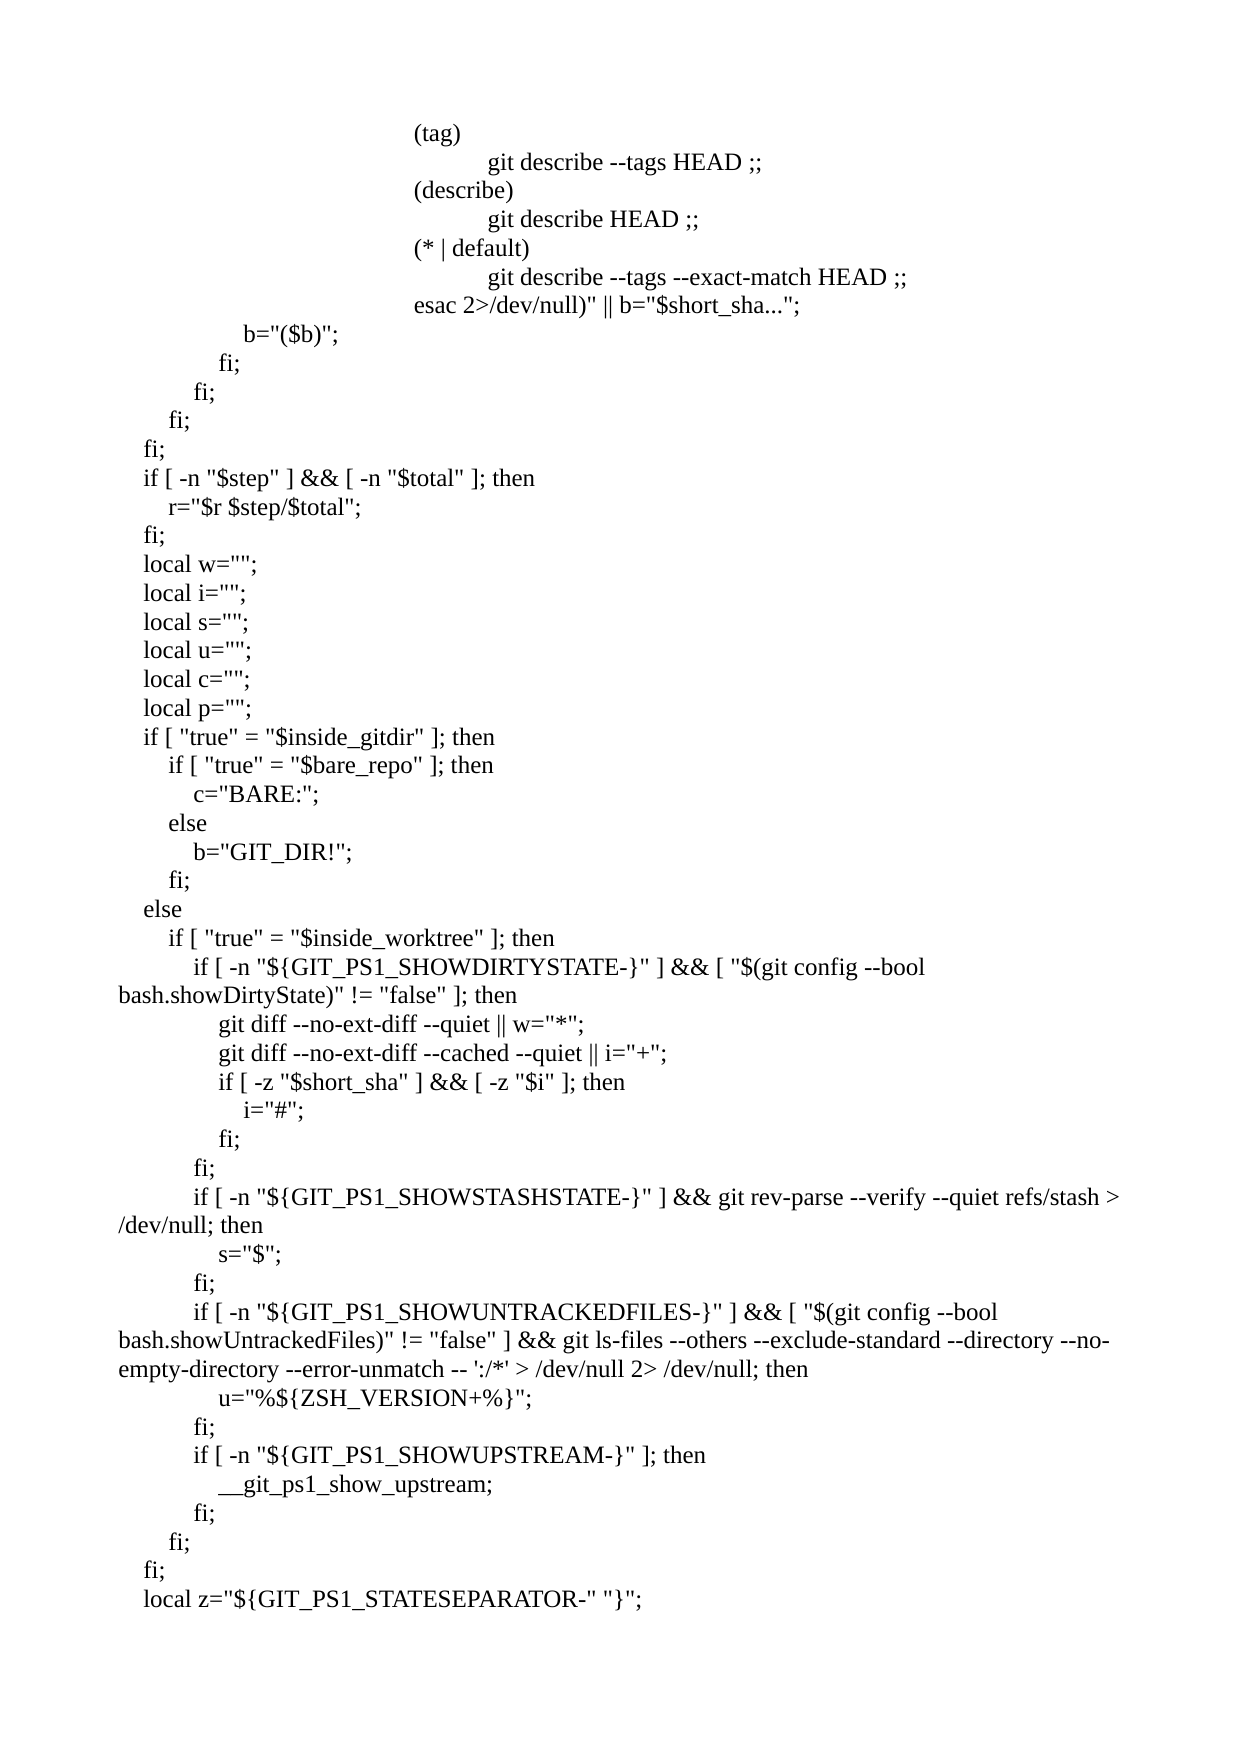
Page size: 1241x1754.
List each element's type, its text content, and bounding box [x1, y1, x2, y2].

text local z="${GIT_PS1_STATESEPARATOR-" "}"; [118, 1584, 1122, 1613]
text (describe) [118, 176, 1122, 204]
text local c=""; [118, 664, 1122, 693]
text fi; [118, 1498, 1122, 1527]
text git describe --tags --exact-match HEAD ;; [118, 262, 1122, 291]
text fi; [118, 1153, 1122, 1182]
text u="%${ZSH_VERSION+%}"; [118, 1383, 1122, 1412]
text if [ -n "${GIT_PS1_SHOWDIRTYSTATE-}" ] && [ "$(git config --bool bash.showDirtyState)" != "false" ]; then [118, 952, 1122, 1009]
text else [118, 808, 1122, 837]
text if [ -n "${GIT_PS1_SHOWSTASHSTATE-}" ] && git rev-parse --verify --quiet refs/stash > /dev/null; then [118, 1182, 1122, 1239]
text fi; [118, 434, 1122, 463]
text local i=""; [118, 578, 1122, 607]
text fi; [118, 348, 1122, 377]
text b="GIT_DIR!"; [118, 837, 1122, 866]
text git describe HEAD ;; [118, 204, 1122, 233]
text fi; [118, 1268, 1122, 1297]
text fi; [118, 1527, 1122, 1556]
text if [ "true" = "$bare_repo" ]; then [118, 751, 1122, 779]
text (* | default) [118, 233, 1122, 262]
text git describe --tags HEAD ;; [118, 147, 1122, 176]
text i="#"; [118, 1096, 1122, 1124]
text (tag) [118, 118, 1122, 147]
text fi; [118, 1412, 1122, 1441]
text if [ -n "${GIT_PS1_SHOWUPSTREAM-}" ]; then [118, 1441, 1122, 1469]
text c="BARE:"; [118, 779, 1122, 808]
text __git_ps1_show_upstream; [118, 1469, 1122, 1498]
text fi; [118, 866, 1122, 894]
text fi; [118, 521, 1122, 549]
text r="$r $step/$total"; [118, 492, 1122, 521]
text if [ -z "$short_sha" ] && [ -z "$i" ]; then [118, 1067, 1122, 1096]
text else [118, 894, 1122, 923]
text if [ -n "$step" ] && [ -n "$total" ]; then [118, 463, 1122, 492]
text git diff --no-ext-diff --quiet || w="*"; [118, 1009, 1122, 1038]
text if [ "true" = "$inside_worktree" ]; then [118, 923, 1122, 952]
text s="$"; [118, 1239, 1122, 1268]
text local s=""; [118, 607, 1122, 636]
text if [ -n "${GIT_PS1_SHOWUNTRACKEDFILES-}" ] && [ "$(git config --bool bash.showUntrackedFiles)" != "false" ] && git ls-files --others --exclude-standard --directory --no-empty-directory --error-unmatch -- ':/*' > /dev/null 2> /dev/null; then [118, 1297, 1122, 1383]
text local w=""; [118, 549, 1122, 578]
text fi; [118, 1124, 1122, 1153]
text b="($b)"; [118, 319, 1122, 348]
text fi; [118, 406, 1122, 434]
text local u=""; [118, 636, 1122, 664]
text esac 2>/dev/null)" || b="$short_sha..."; [118, 291, 1122, 319]
text fi; [118, 1556, 1122, 1584]
text if [ "true" = "$inside_gitdir" ]; then [118, 722, 1122, 751]
text git diff --no-ext-diff --cached --quiet || i="+"; [118, 1038, 1122, 1067]
text fi; [118, 377, 1122, 406]
text local p=""; [118, 693, 1122, 722]
